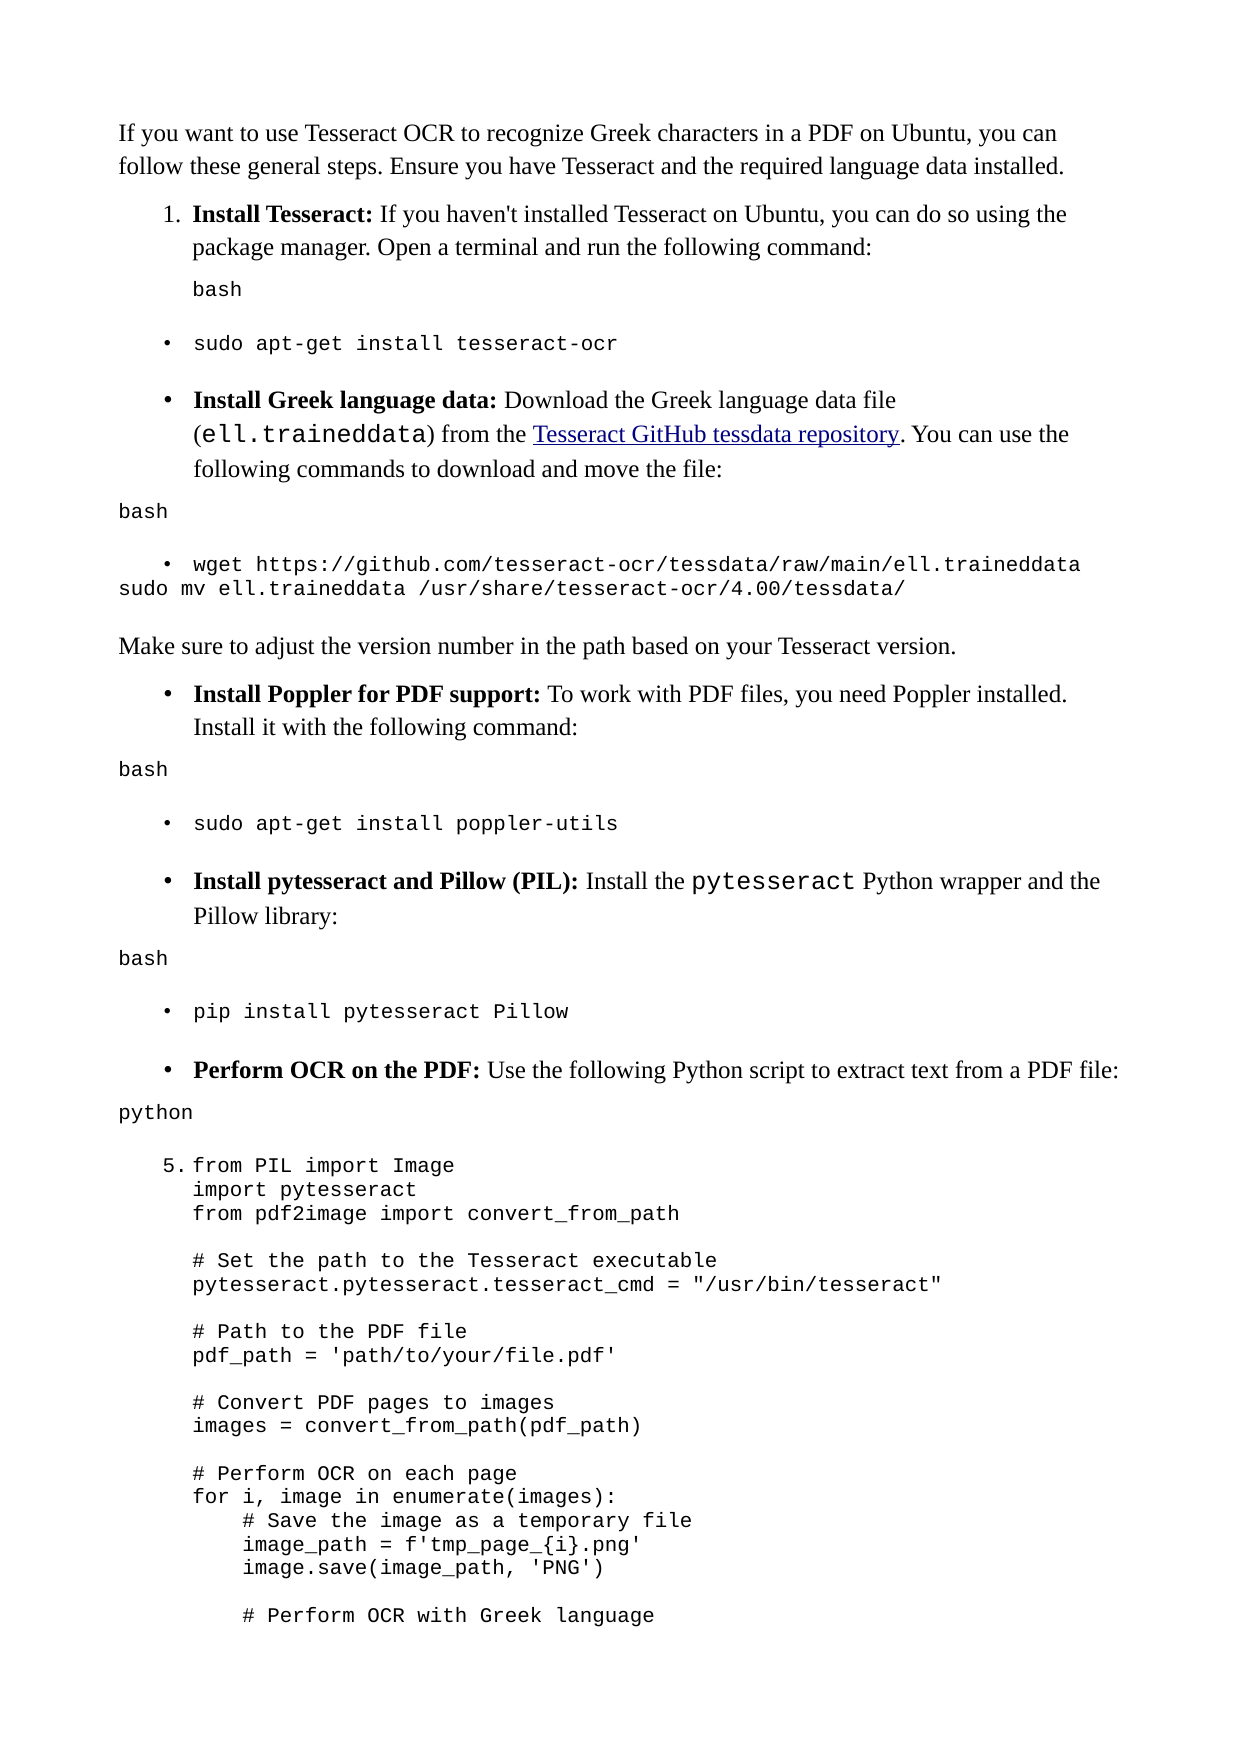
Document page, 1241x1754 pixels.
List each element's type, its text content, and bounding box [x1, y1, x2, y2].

list # Perform OCR on each page [162, 1463, 1122, 1486]
text bash [118, 759, 1122, 783]
list Perform OCR on the PDF: Use the following Python script to extract text from a PDF file: [164, 1055, 1122, 1083]
list pip install pytesseract Pillow [164, 1002, 1122, 1025]
text If you want to use Tesseract OCR to recognize Greek characters in a PDF on Ubuntu, you can follow these general steps. Ensure you have Tesseract and the required language data installed. [118, 118, 1122, 180]
list wget https://github.com/tesseract-ocr/tessdata/raw/main/ell.traineddata [164, 554, 1122, 578]
list sudo apt-get install tesseract-ocr [164, 332, 1122, 356]
list Install pytesseract and Pillow (PIL): Install the pytesseract Python wrapper and the Pillow library: [164, 866, 1122, 929]
list pdf_path = 'path/to/your/file.pdf' [162, 1344, 1122, 1368]
list # Save the image as a temporary file [162, 1510, 1122, 1534]
list pytesseract.pytesseract.tesseract_cmd = "/usr/bin/tesseract" [162, 1274, 1122, 1297]
text sudo mv ell.traineddata /usr/share/tesseract-ocr/4.00/tessdata/ [118, 578, 1122, 602]
text bash [118, 948, 1122, 972]
list Install Tesseract: If you haven't installed Tesseract on Ubuntu, you can do so using the package manager. Open a terminal and run the following command: [162, 199, 1122, 261]
text python [118, 1102, 1122, 1126]
text Make sure to adjust the version number in the path based on your Tesseract version. [118, 631, 1122, 660]
list from PIL import Image [162, 1155, 1122, 1179]
list # Perform OCR with Greek language [162, 1605, 1122, 1628]
list images = convert_from_path(pdf_path) [162, 1416, 1122, 1439]
list Install Greek language data: Download the Greek language data file (ell.traineddata) from the Tesseract GitHub tessdata repository. You can use the following commands to download and move the file: [164, 386, 1122, 482]
list from pdf2image import convert_from_path [162, 1203, 1122, 1226]
list image_path = f'tmp_page_{i}.png' [162, 1534, 1122, 1557]
list bash [162, 279, 1122, 303]
list image.save(image_path, 'PNG') [162, 1557, 1122, 1581]
list # Path to the PDF file [162, 1321, 1122, 1344]
list for i, image in enumerate(images): [162, 1486, 1122, 1510]
list # Set the path to the Tesseract executable [162, 1250, 1122, 1274]
text bash [118, 501, 1122, 525]
list # Convert PDF pages to images [162, 1392, 1122, 1416]
list Install Poppler for PDF support: To work with PDF files, you need Poppler installed. Install it with the following command: [164, 679, 1122, 741]
list import pytesseract [162, 1179, 1122, 1203]
list sudo apt-get install poppler-utils [164, 813, 1122, 836]
